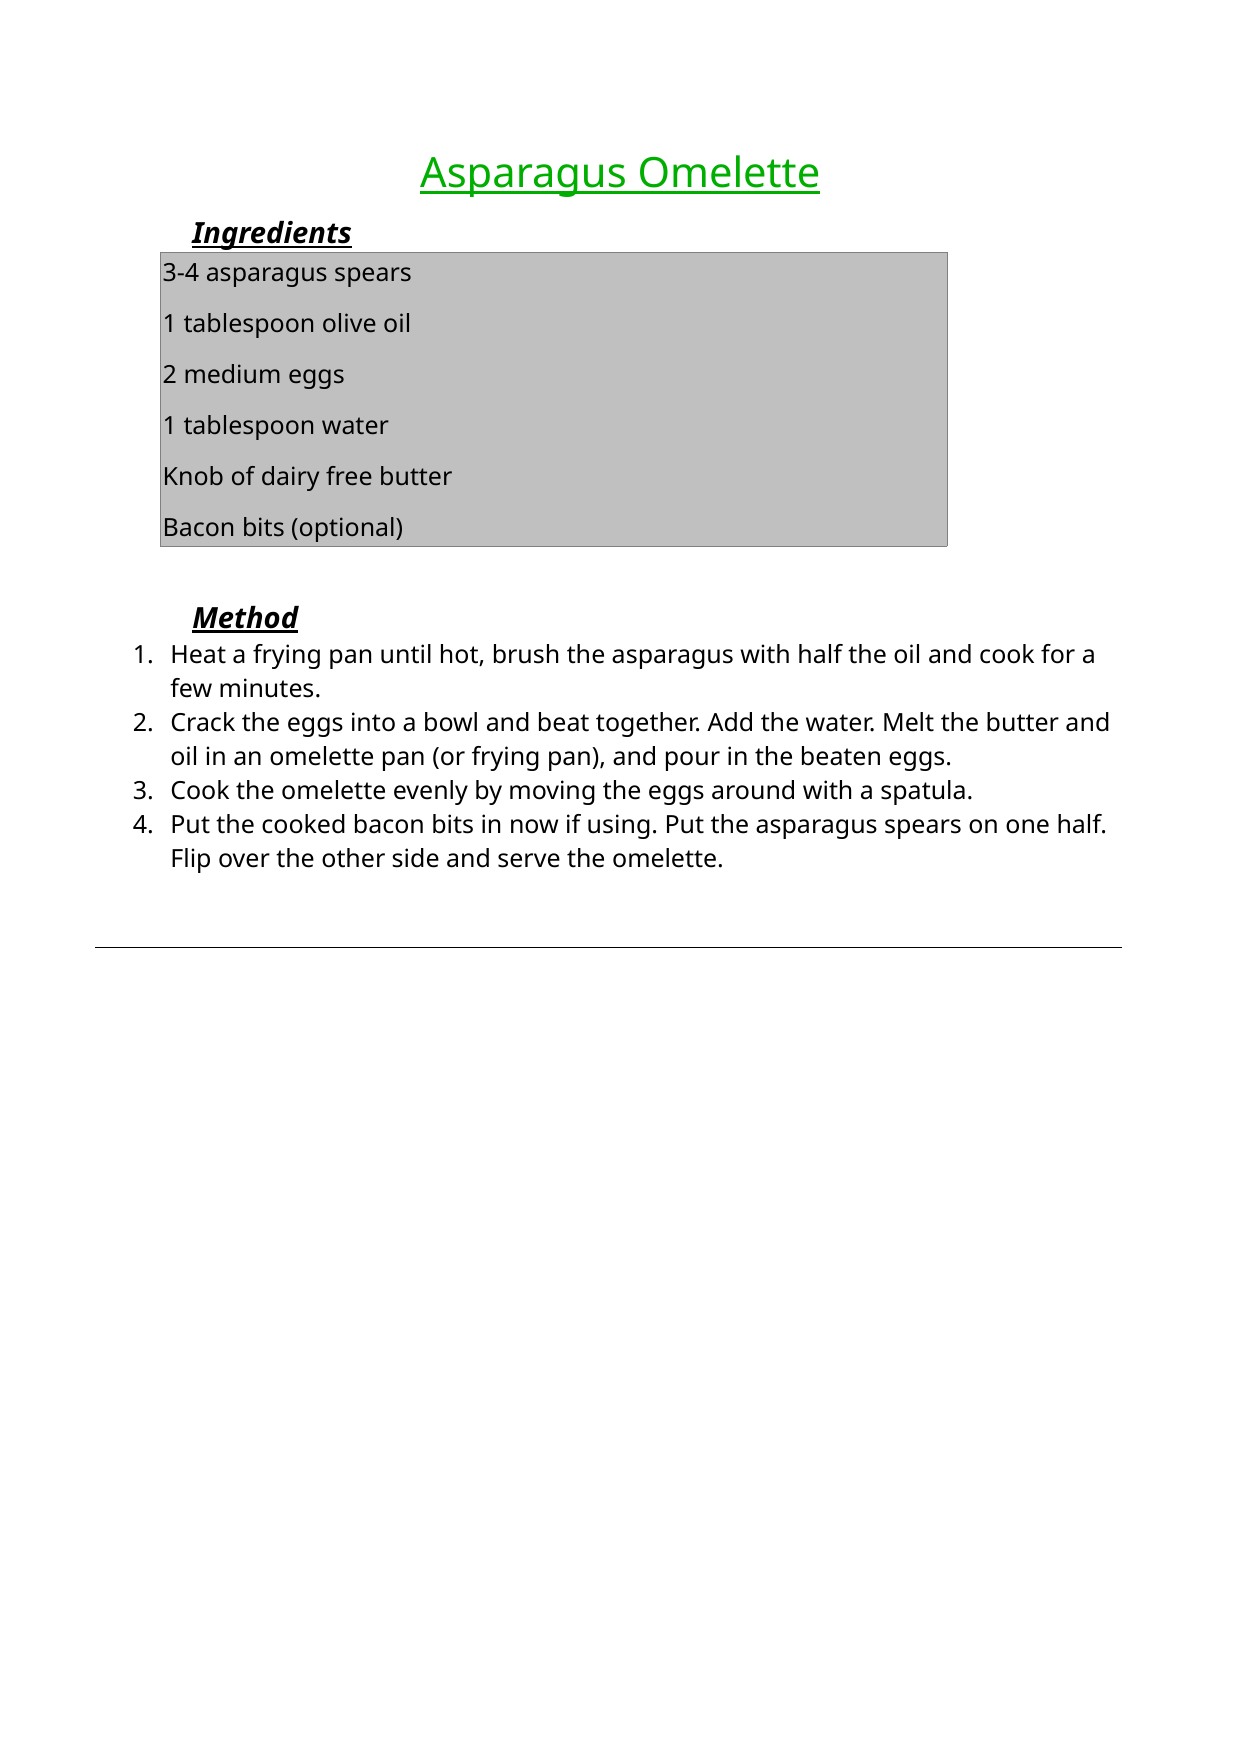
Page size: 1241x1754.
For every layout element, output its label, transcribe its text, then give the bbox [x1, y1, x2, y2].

list Heat a frying pan until hot, brush the asparagus with half the oil and cook for a few minutes. [133, 637, 1122, 705]
text 2 medium eggs [161, 354, 947, 391]
subtitle Asparagus Omelette [118, 143, 1122, 200]
text Knob of dairy free butter [161, 456, 947, 493]
list Put the cooked bacon bits in now if using. Put the asparagus spears on one half. Flip over the other side and serve the omelette. [133, 807, 1122, 875]
subtitle Ingredients [192, 212, 1122, 252]
list Cook the omelette evenly by moving the eggs around with a spatula. [133, 773, 1122, 807]
text 3-4 asparagus spears [161, 253, 947, 288]
text 1 tablespoon water [161, 405, 947, 442]
list Crack the eggs into a bowl and beat together. Add the water. Melt the butter and oil in an omelette pan (or frying pan), and pour in the beaten eggs. [133, 705, 1122, 773]
text 1 tablespoon olive oil [161, 303, 947, 339]
text Bacon bits (optional) [161, 507, 947, 546]
subtitle Method [192, 597, 1122, 637]
